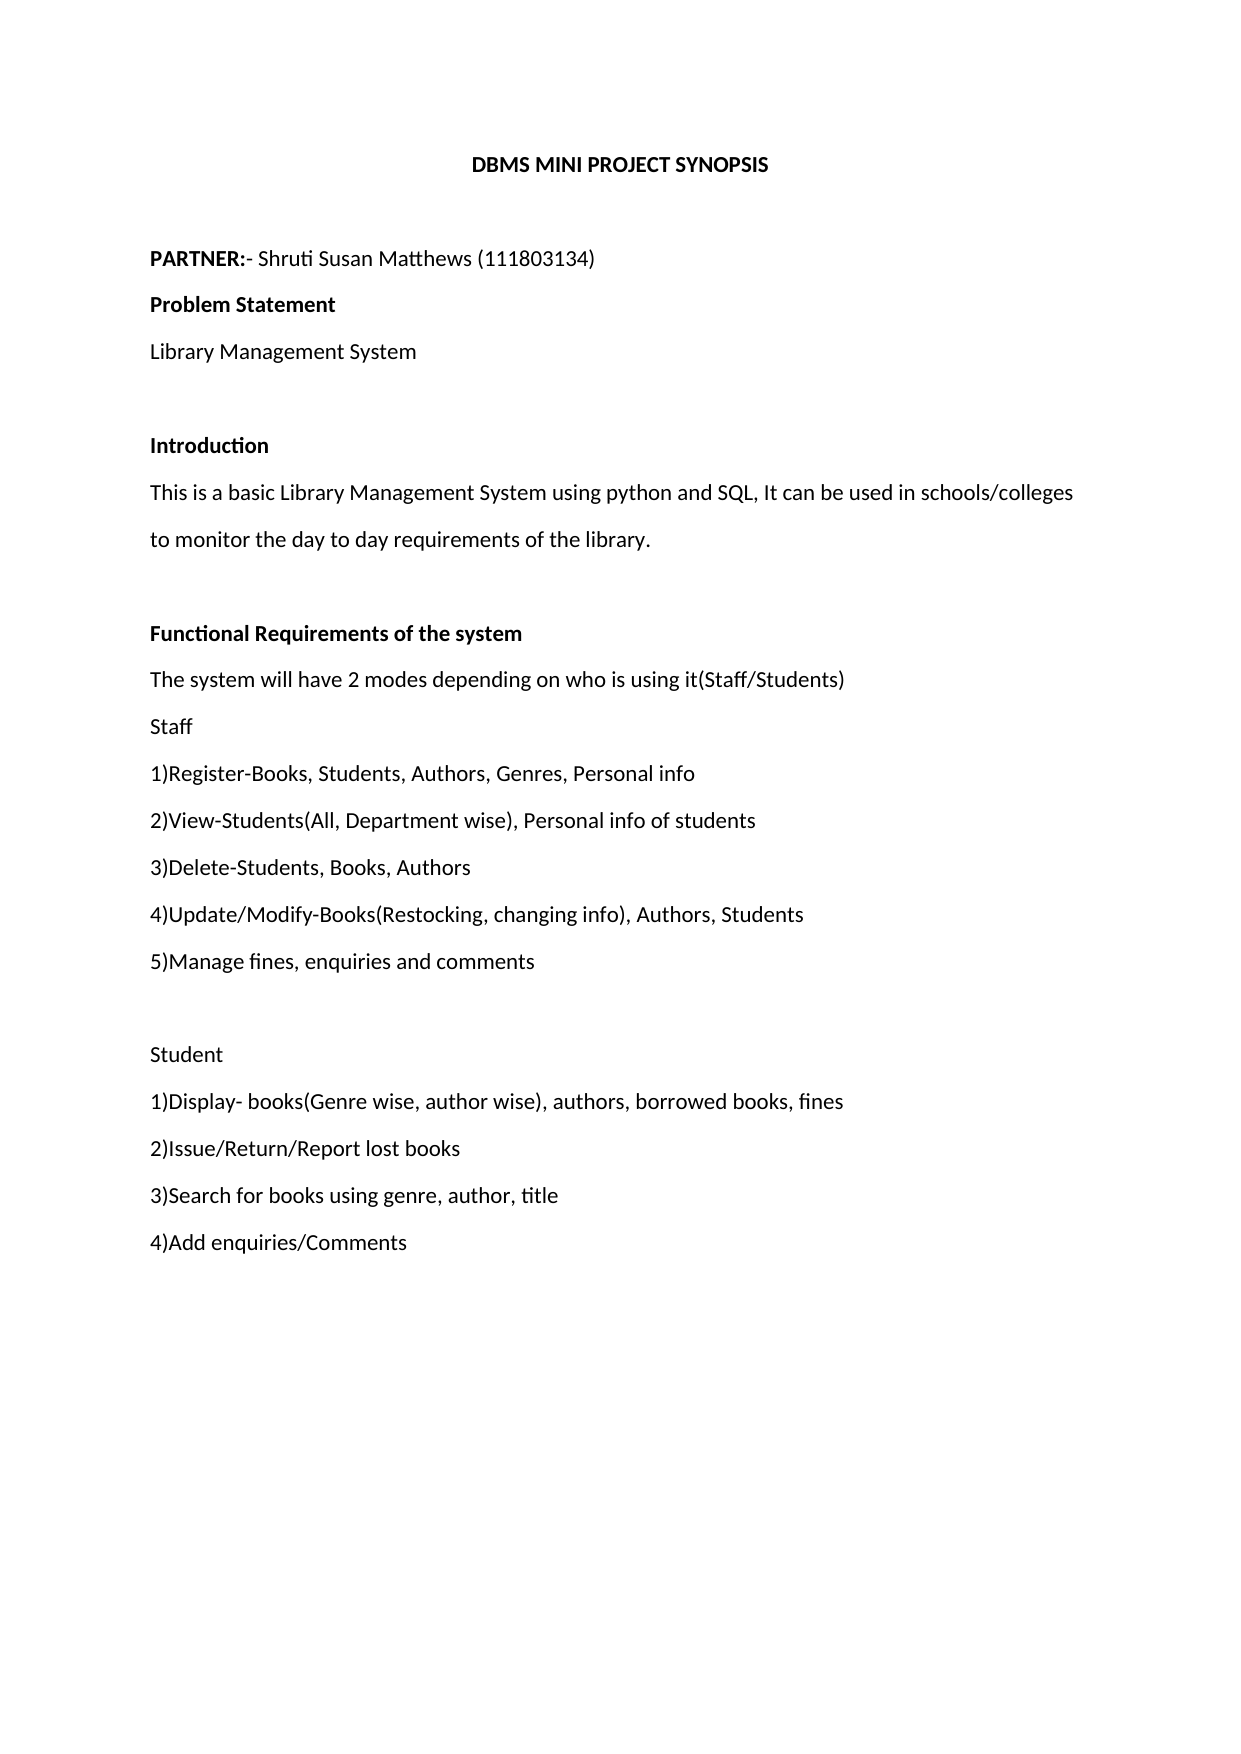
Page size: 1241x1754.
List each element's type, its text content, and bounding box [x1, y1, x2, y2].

text to monitor the day to day requirements of the library. [150, 525, 1090, 553]
text 5)Manage fines, enquiries and comments [150, 947, 1090, 975]
text Student [150, 1041, 1090, 1069]
text PARTNER:- Shruti Susan Matthews (111803134) [150, 244, 1090, 272]
text 4)Add enquiries/Comments [150, 1228, 1090, 1256]
text This is a basic Library Management System using python and SQL, It can be used in schools/colleges [150, 478, 1090, 506]
text 2)Issue/Return/Report lost books [150, 1134, 1090, 1162]
text Introduction [150, 431, 1090, 459]
text Library Management System [150, 337, 1090, 366]
text Functional Requirements of the system [150, 619, 1090, 647]
text 2)View-Students(All, Department wise), Personal info of students [150, 806, 1090, 834]
text 1)Display- books(Genre wise, author wise), authors, borrowed books, fines [150, 1087, 1090, 1116]
text 3)Search for books using genre, author, title [150, 1181, 1090, 1209]
text Problem Statement [150, 291, 1090, 319]
text Staff [150, 712, 1090, 741]
text 3)Delete-Students, Books, Authors [150, 853, 1090, 881]
text 4)Update/Modify-Books(Restocking, changing info), Authors, Students [150, 900, 1090, 928]
text DBMS MINI PROJECT SYNOPSIS [150, 150, 1090, 178]
text 1)Register-Books, Students, Authors, Genres, Personal info [150, 759, 1090, 787]
text The system will have 2 modes depending on who is using it(Staff/Students) [150, 666, 1090, 694]
